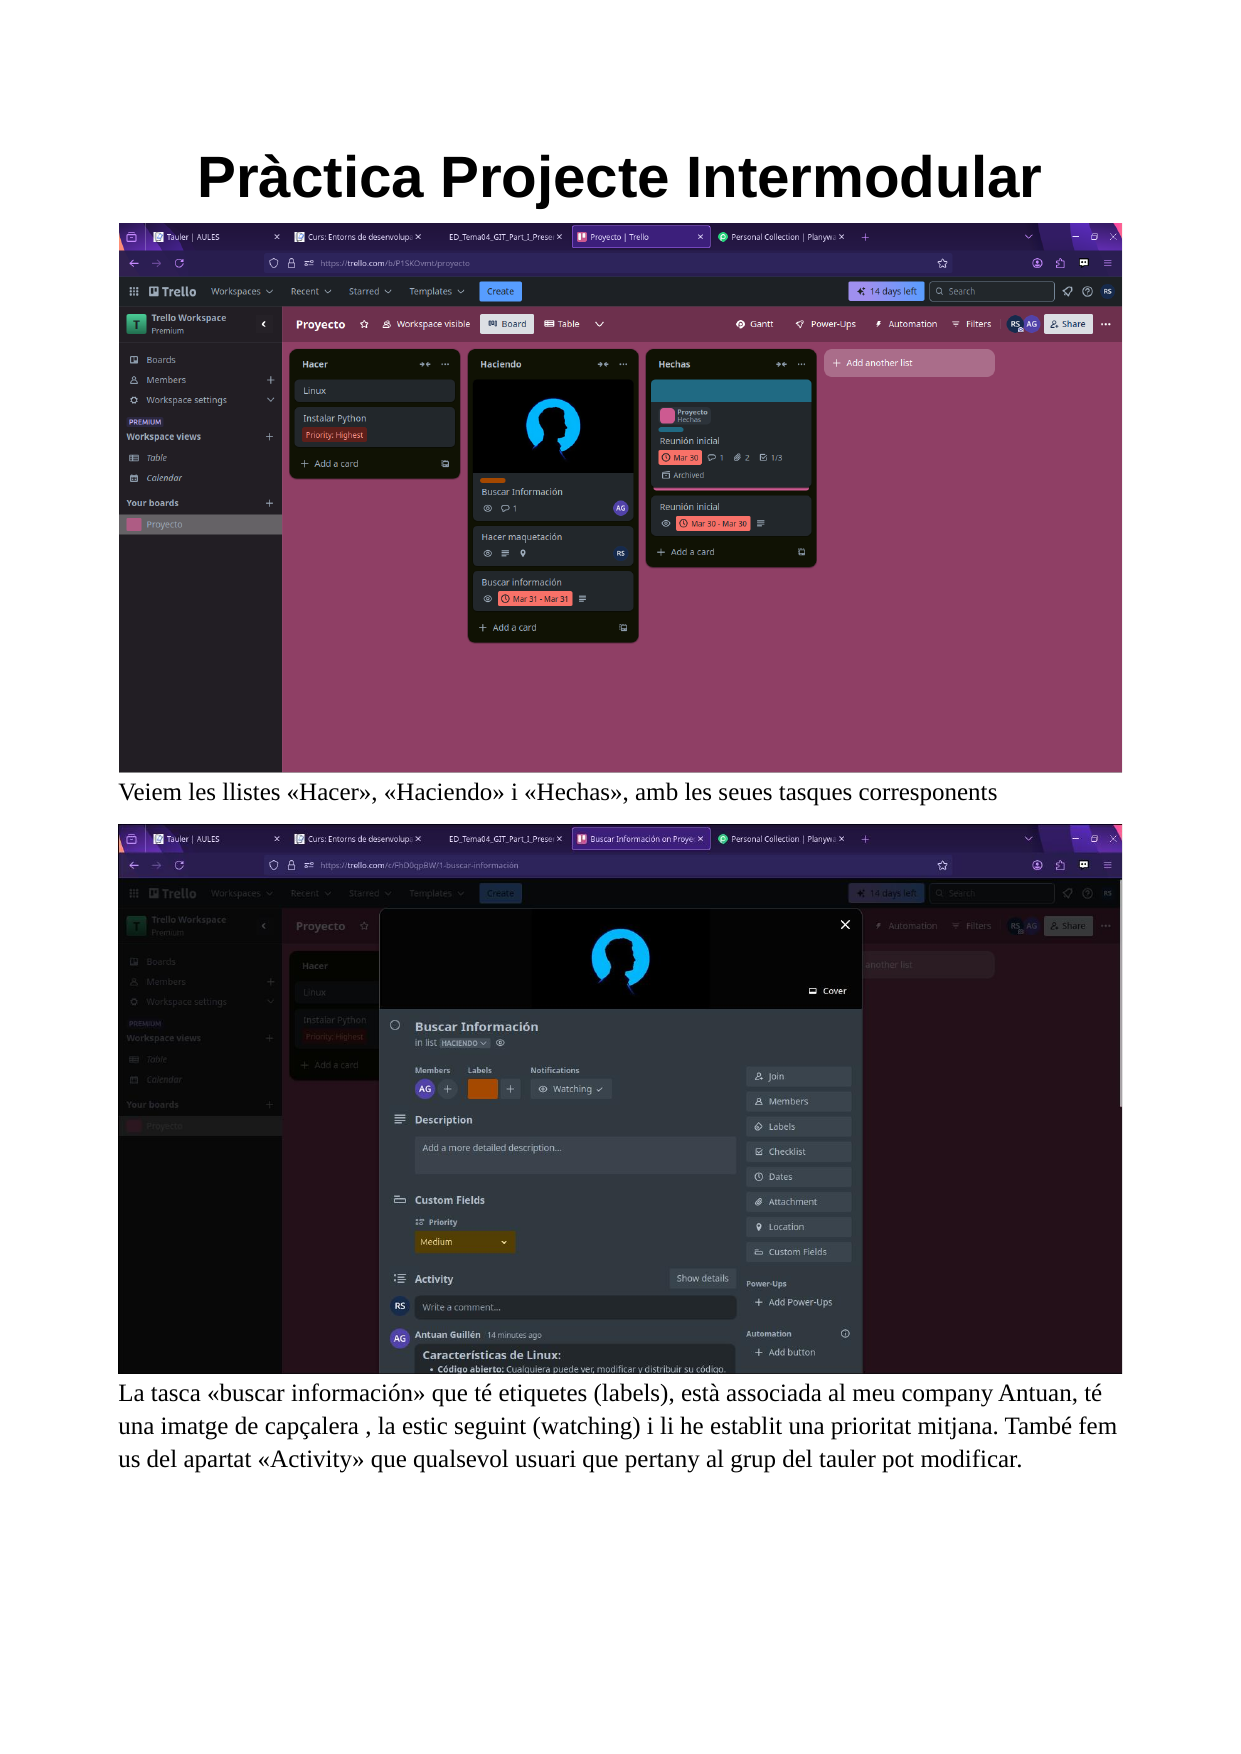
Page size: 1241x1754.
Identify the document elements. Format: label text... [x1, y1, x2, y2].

text Veiem les llistes «Hacer», «Haciendo» i «Hechas», amb les seues tasques corresponents [118, 773, 1122, 805]
picture [118, 824, 1123, 1374]
title Pràctica Projecte Intermodular [118, 143, 1122, 210]
picture [118, 222, 1123, 773]
text La tasca «buscar información» que té etiquetes (labels), està associada al meu company Antuan, té una imatge de capçalera , la estic seguint (watching) i li he establit una prioritat mitjana. També fem us del apartat «Activity» que qualsevol usuari que pertany al grup del tauler pot modificar. [118, 1374, 1122, 1473]
